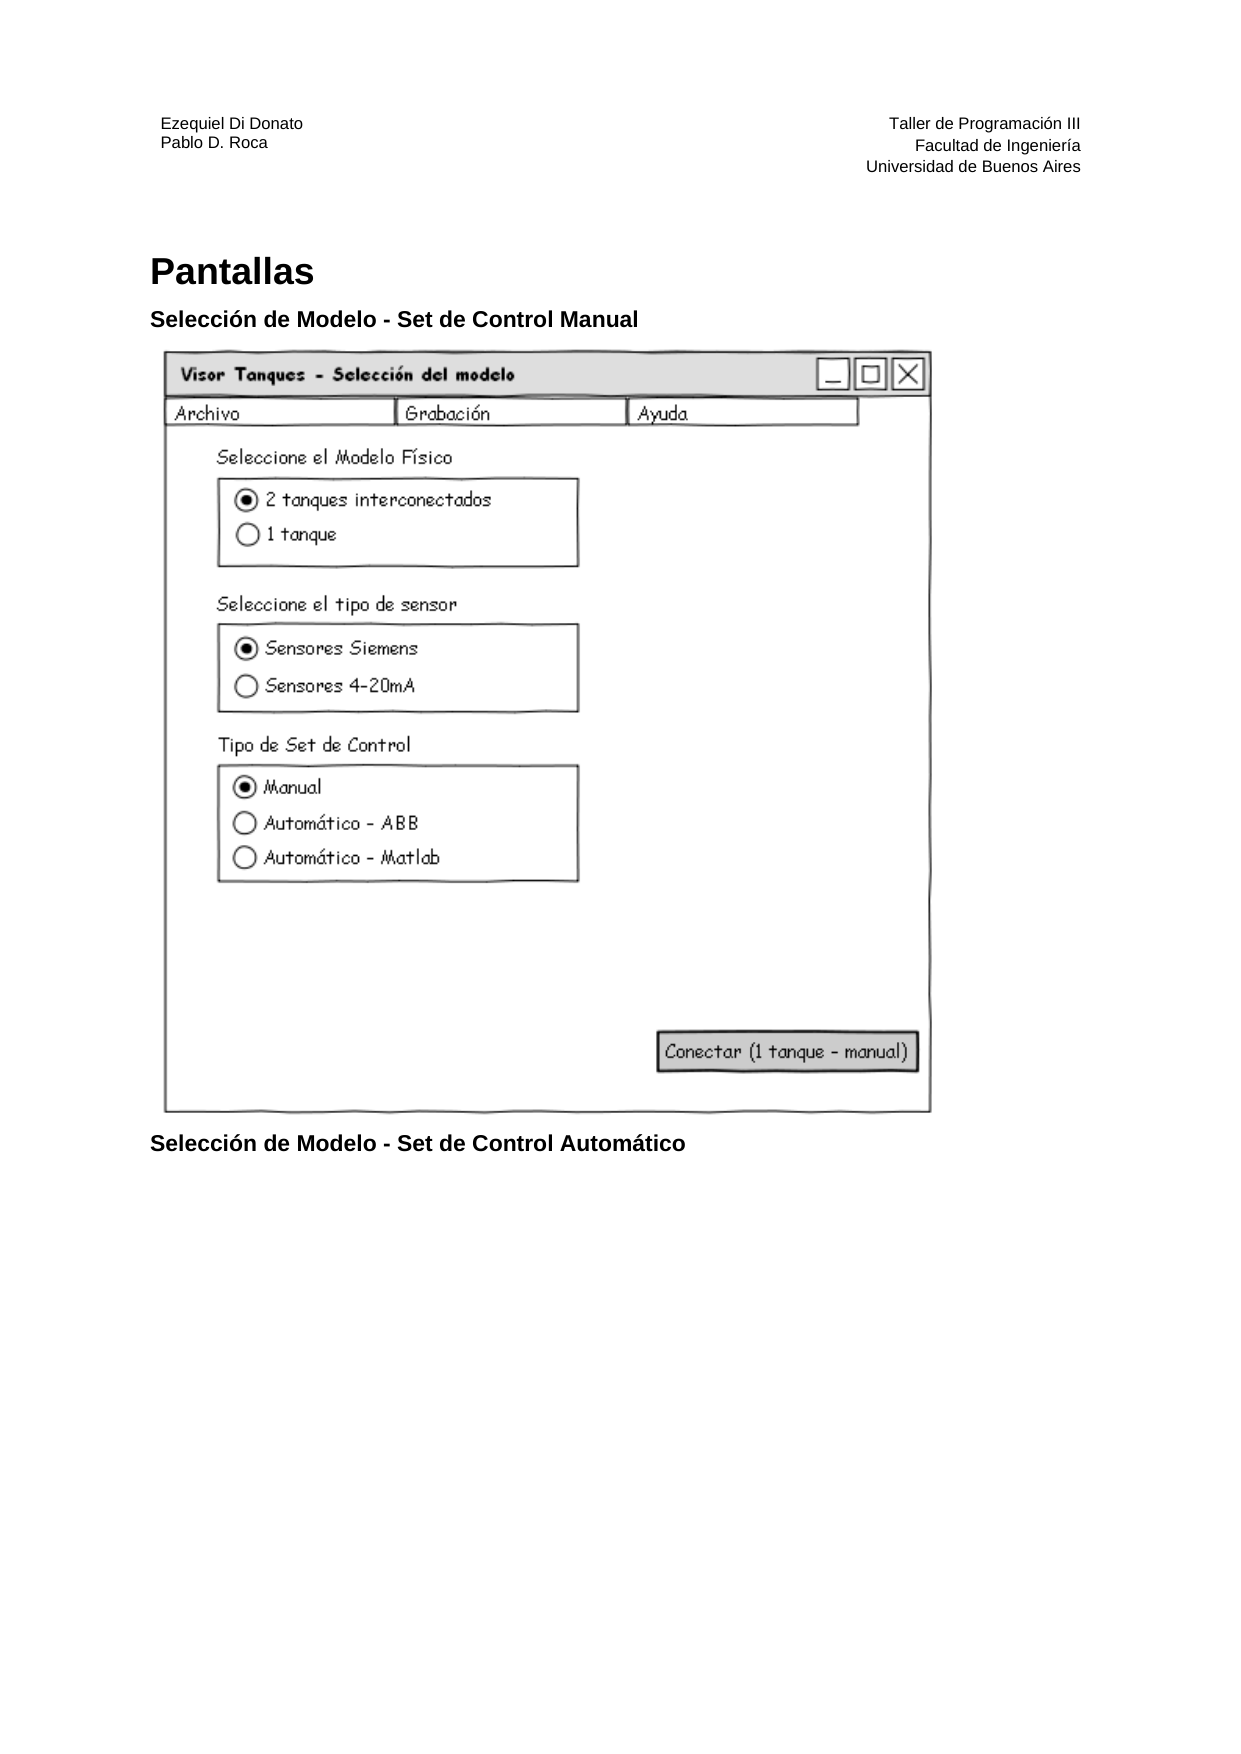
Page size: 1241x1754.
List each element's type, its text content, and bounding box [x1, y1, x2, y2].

subtitle Pantallas [150, 251, 1090, 292]
picture [150, 336, 946, 1127]
text Selección de Modelo - Set de Control Automático [150, 1131, 1090, 1156]
text Selección de Modelo - Set de Control Manual [150, 307, 1090, 333]
